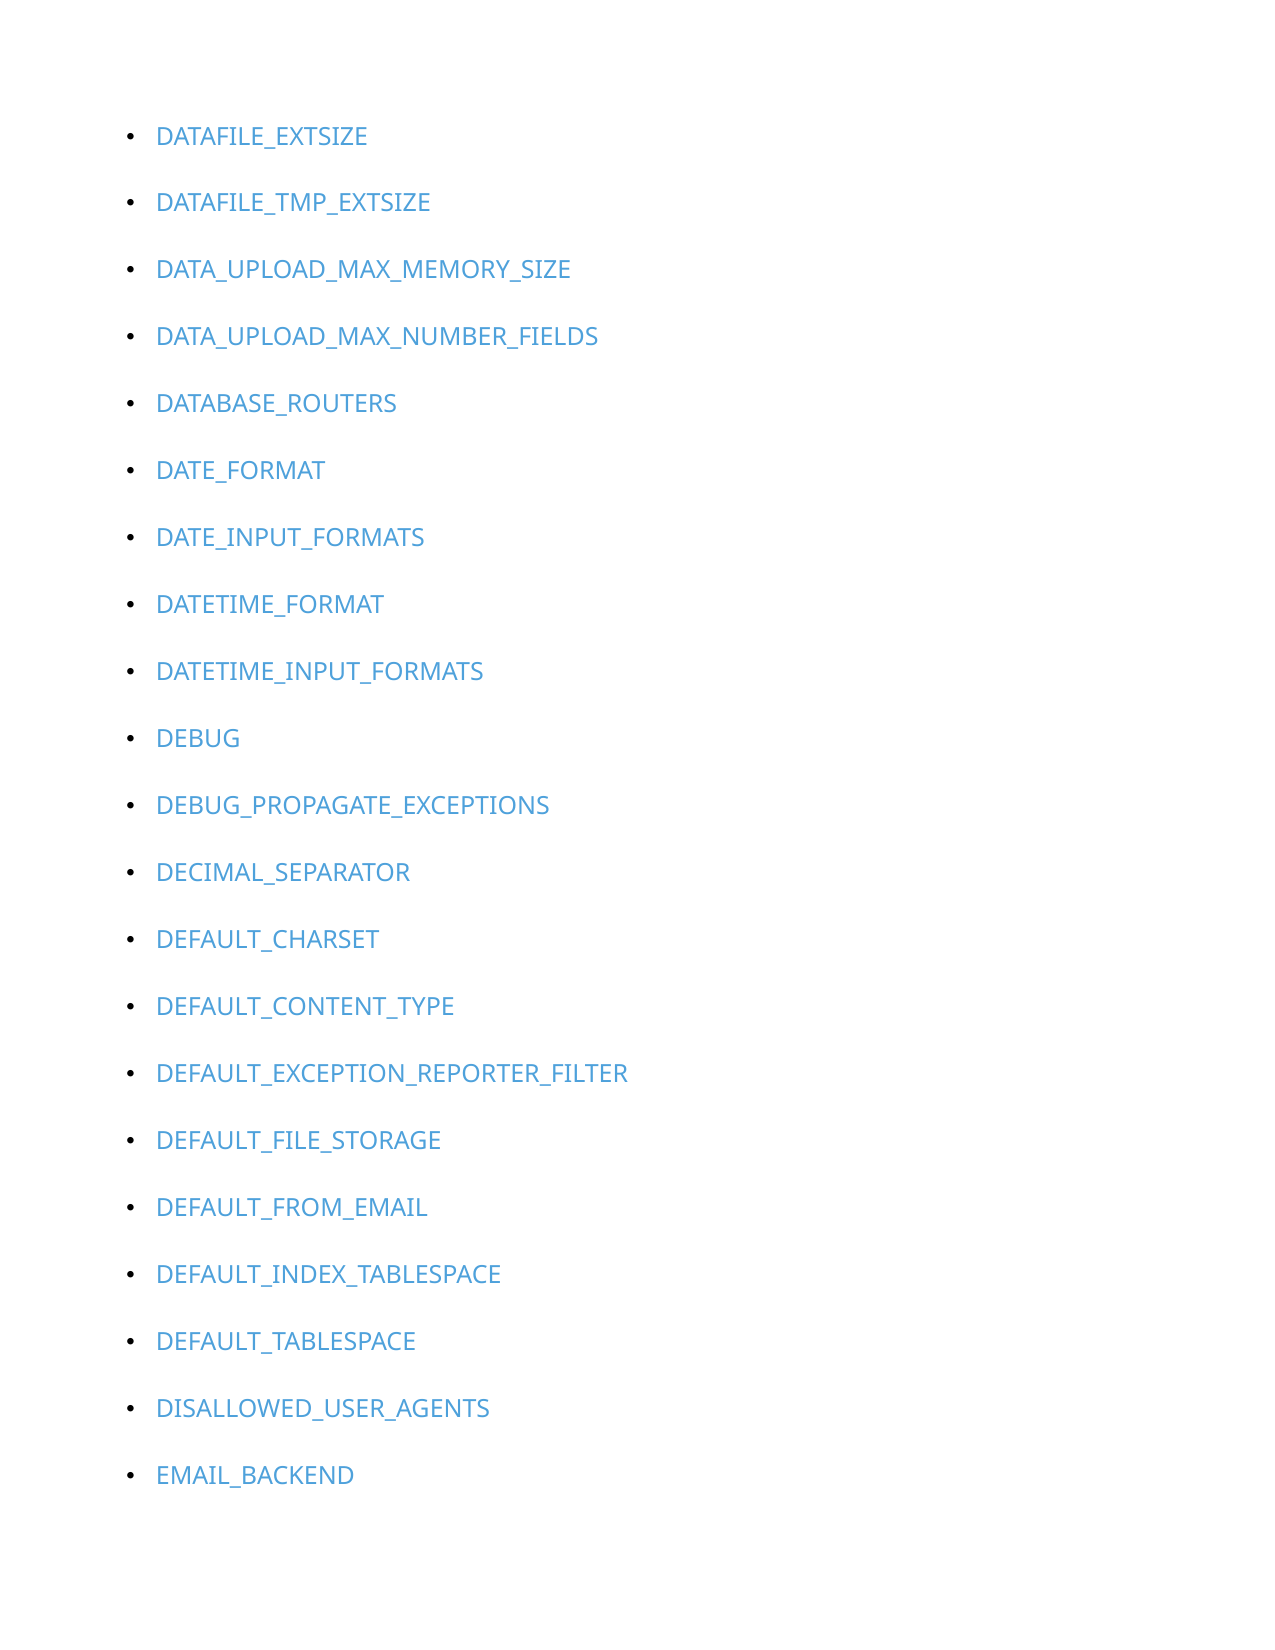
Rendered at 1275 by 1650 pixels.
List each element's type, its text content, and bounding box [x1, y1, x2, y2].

list DEBUG_PROPAGATE_EXCEPTIONS [156, 788, 1157, 822]
list DATETIME_FORMAT [156, 587, 1157, 621]
list DISALLOWED_USER_AGENTS [156, 1391, 1157, 1425]
list DATETIME_INPUT_FORMATS [156, 654, 1157, 688]
list DATAFILE_TMP_EXTSIZE [156, 185, 1157, 219]
list DEFAULT_CONTENT_TYPE [156, 989, 1157, 1023]
list DATE_FORMAT [156, 453, 1157, 487]
list DEFAULT_FROM_EMAIL [156, 1190, 1157, 1224]
list DEFAULT_CHARSET [156, 922, 1157, 956]
list DATAFILE_EXTSIZE [156, 118, 1157, 152]
list DEFAULT_TABLESPACE [156, 1324, 1157, 1358]
list DATABASE_ROUTERS [156, 386, 1157, 420]
list DEFAULT_INDEX_TABLESPACE [156, 1257, 1157, 1291]
list EMAIL_BACKEND [156, 1458, 1157, 1492]
list DATA_UPLOAD_MAX_NUMBER_FIELDS [156, 319, 1157, 353]
list DATE_INPUT_FORMATS [156, 520, 1157, 554]
list DEFAULT_EXCEPTION_REPORTER_FILTER [156, 1056, 1157, 1090]
list DEFAULT_FILE_STORAGE [156, 1123, 1157, 1157]
list DATA_UPLOAD_MAX_MEMORY_SIZE [156, 252, 1157, 286]
list DECIMAL_SEPARATOR [156, 855, 1157, 889]
list DEBUG [156, 721, 1157, 755]
